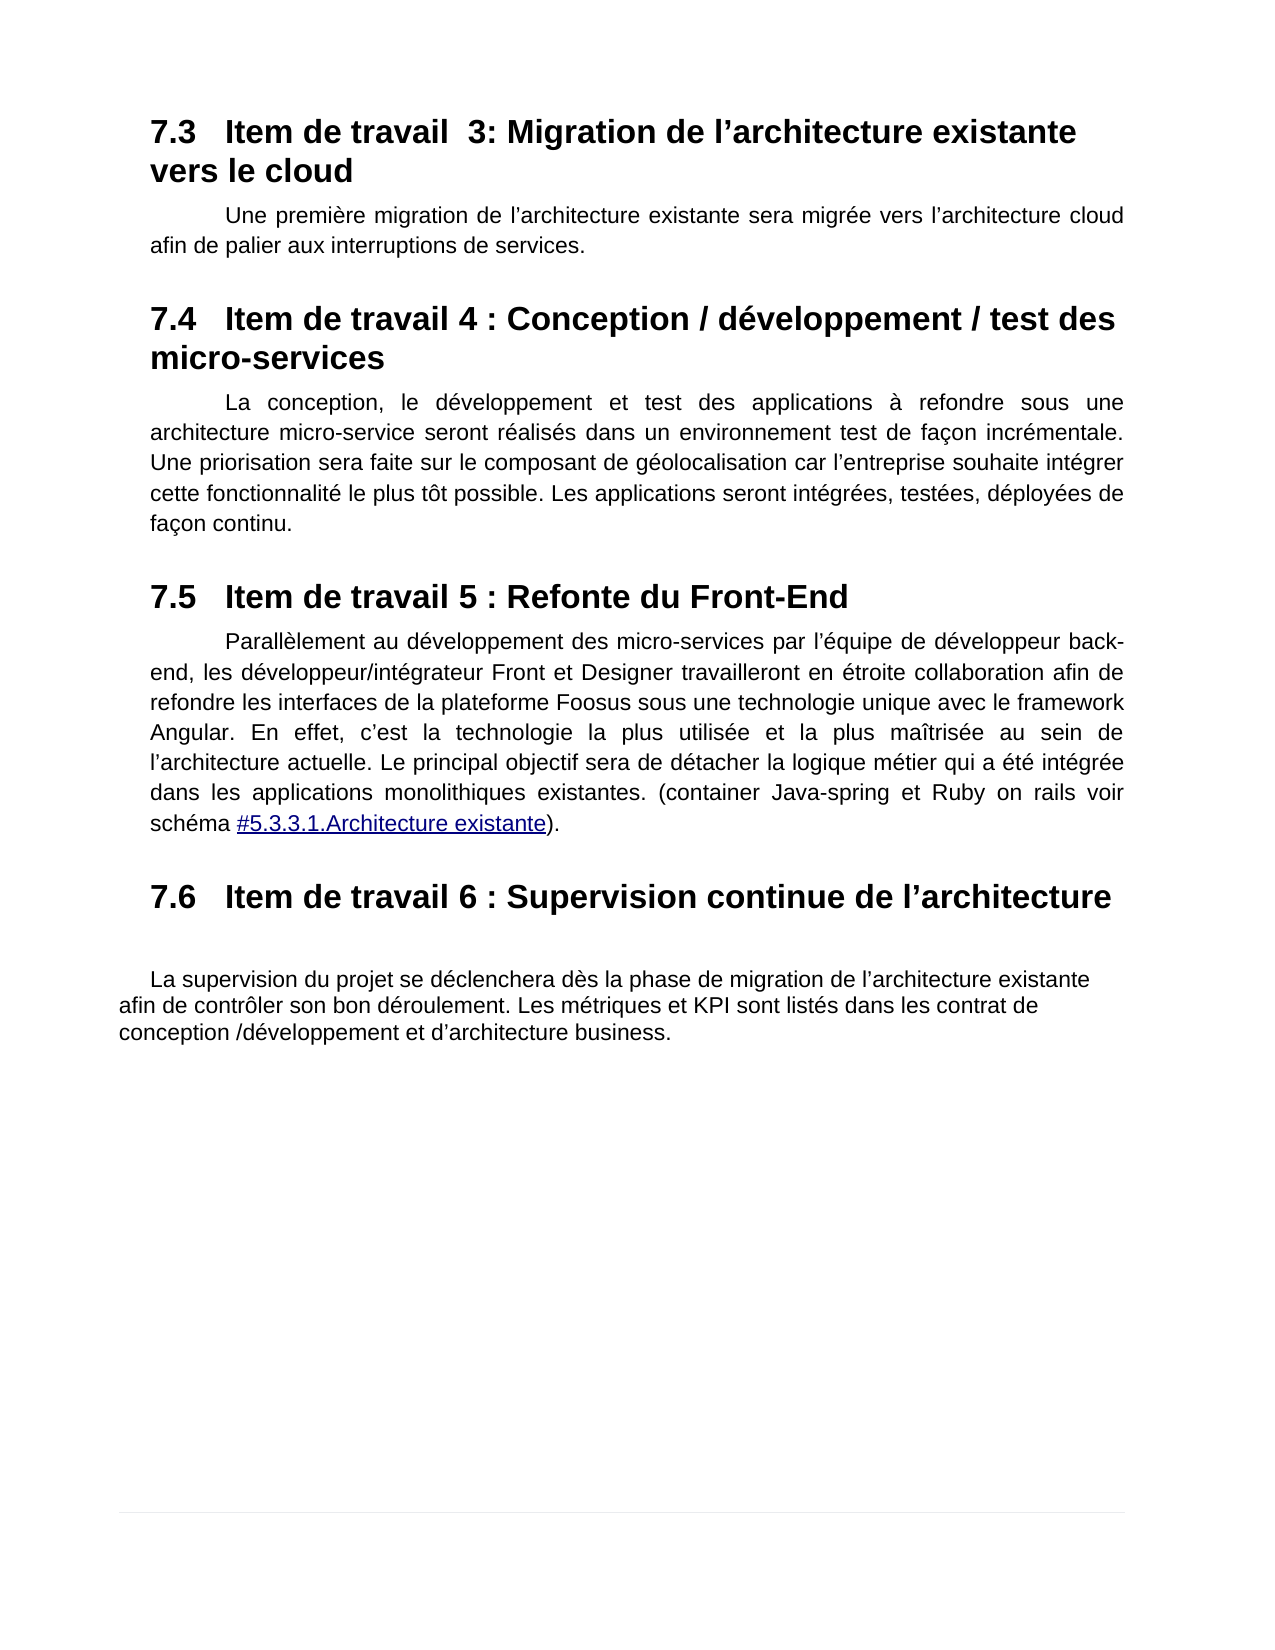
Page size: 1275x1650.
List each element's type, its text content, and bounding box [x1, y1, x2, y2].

text Parallèlement au développement des micro-services par l’équipe de développeur back-end, les développeur/intégrateur Front et Designer travailleront en étroite collaboration afin de refondre les interfaces de la plateforme Foosus sous une technologie unique avec le framework Angular. En effet, c’est la technologie la plus utilisée et la plus maîtrisée au sein de l’architecture actuelle. Le principal objectif sera de détacher la logique métier qui a été intégrée dans les applications monolithiques existantes. (container Java-spring et Ruby on rails voir schéma #5.3.3.1.Architecture existante). [150, 628, 1125, 836]
subtitle Item de travail 4 : Conception / développement / test des micro-services [150, 299, 1125, 376]
text La conception, le développement et test des applications à refondre sous une architecture micro-service seront réalisés dans un environnement test de façon incrémentale. Une priorisation sera faite sur le composant de géolocalisation car l’entreprise souhaite intégrer cette fonctionnalité le plus tôt possible. Les applications seront intégrées, testées, déployées de façon continu. [150, 389, 1125, 536]
text Une première migration de l’architecture existante sera migrée vers l’architecture cloud afin de palier aux interruptions de services. [150, 202, 1125, 258]
text La supervision du projet se déclenchera dès la phase de migration de l’architecture existante afin de contrôler son bon déroulement. Les métriques et KPI sont listés dans les contrat de conception /développement et d’architecture business. [119, 966, 1125, 1045]
subtitle Item de travail 5 : Refonte du Front-End [150, 577, 1125, 616]
subtitle Item de travail 3: Migration de l’architecture existante vers le cloud [150, 112, 1125, 189]
subtitle Item de travail 6 : Supervision continue de l’architecture [150, 877, 1125, 916]
